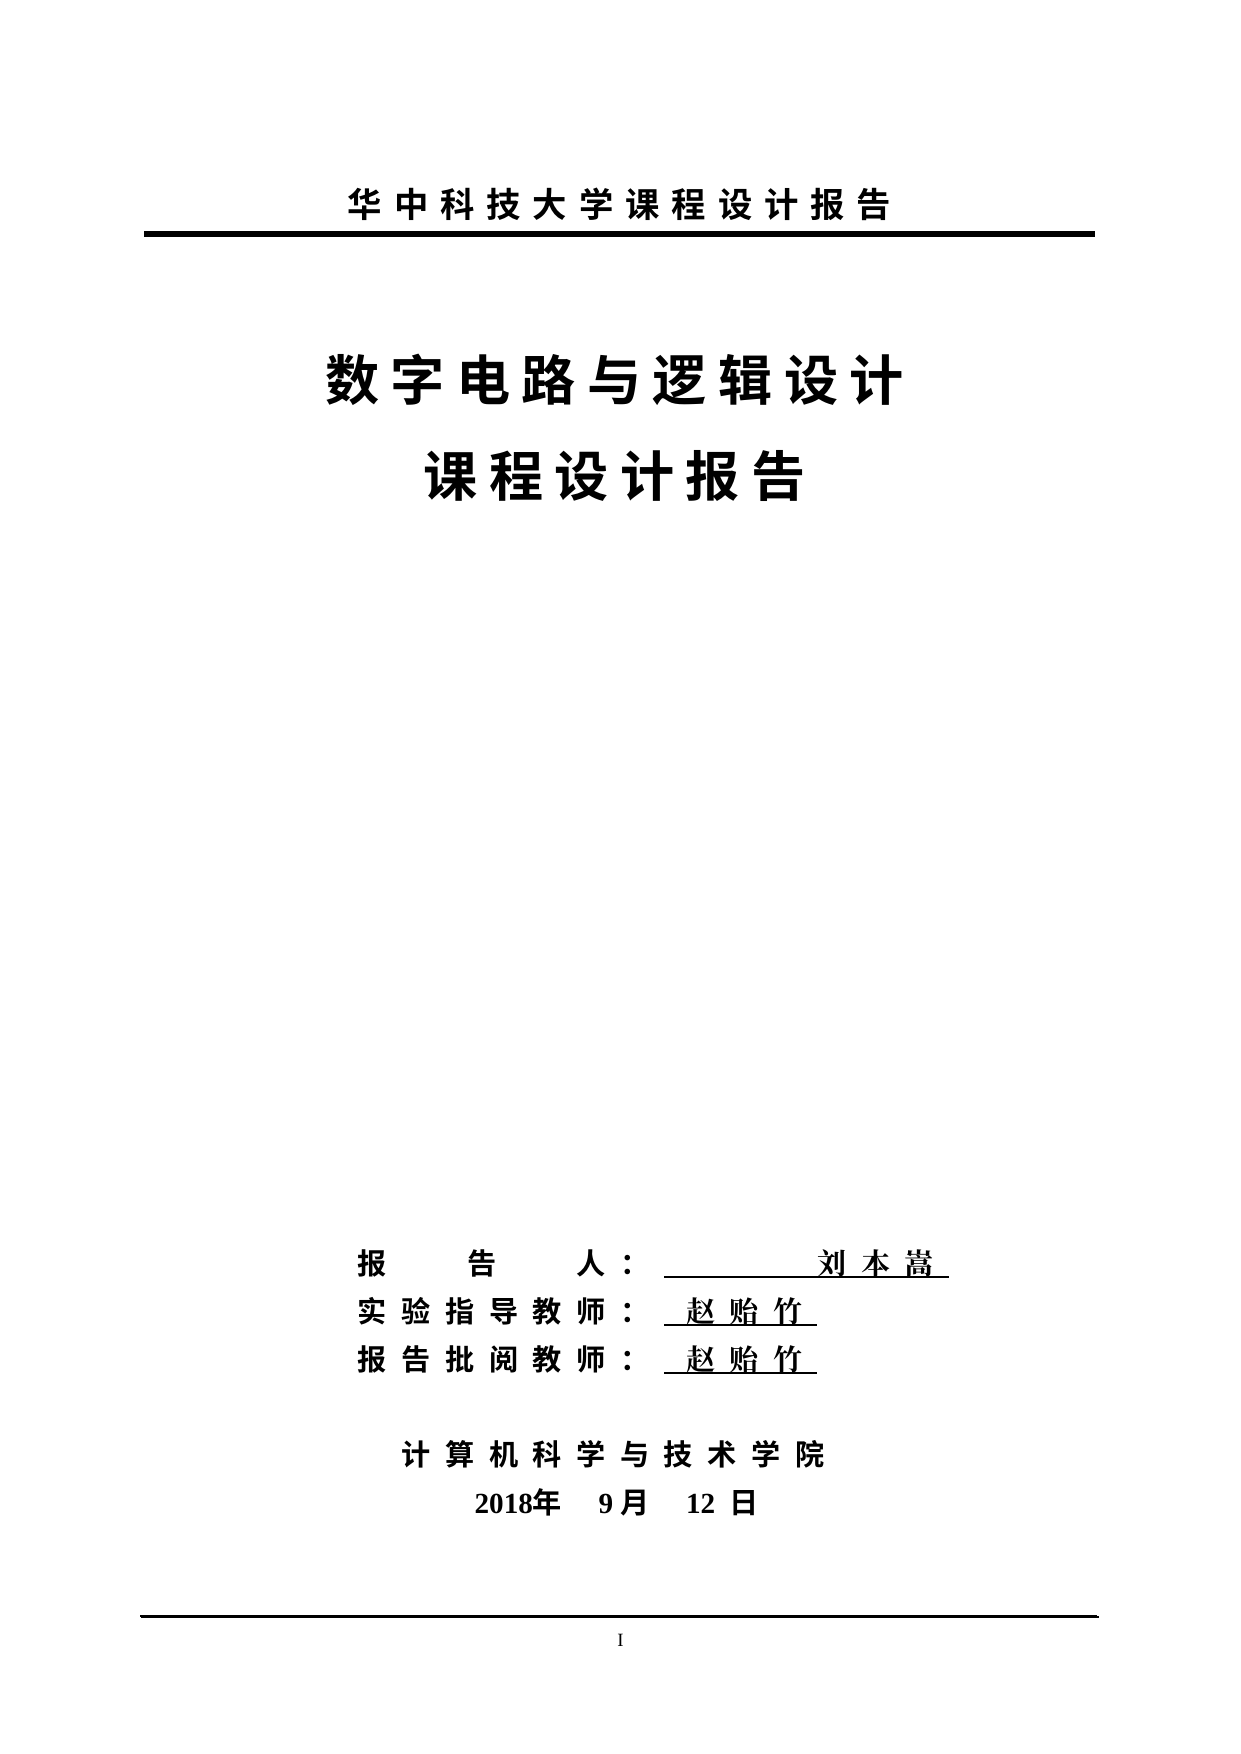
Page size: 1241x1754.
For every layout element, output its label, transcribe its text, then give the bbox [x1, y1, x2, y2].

text 实验指导教师： 赵贻竹 [161, 1286, 1079, 1333]
text 报告批阅教师： 赵贻竹 [161, 1333, 1079, 1381]
text 报 告 人： 刘本嵩 [161, 1238, 1079, 1286]
text 计算机科学与技术学院 [161, 1429, 1079, 1477]
text 课程设计报告 [161, 425, 1079, 521]
text 2018年 9 月 12 日 [161, 1477, 1079, 1525]
text 数字电路与逻辑设计 [161, 329, 1079, 425]
